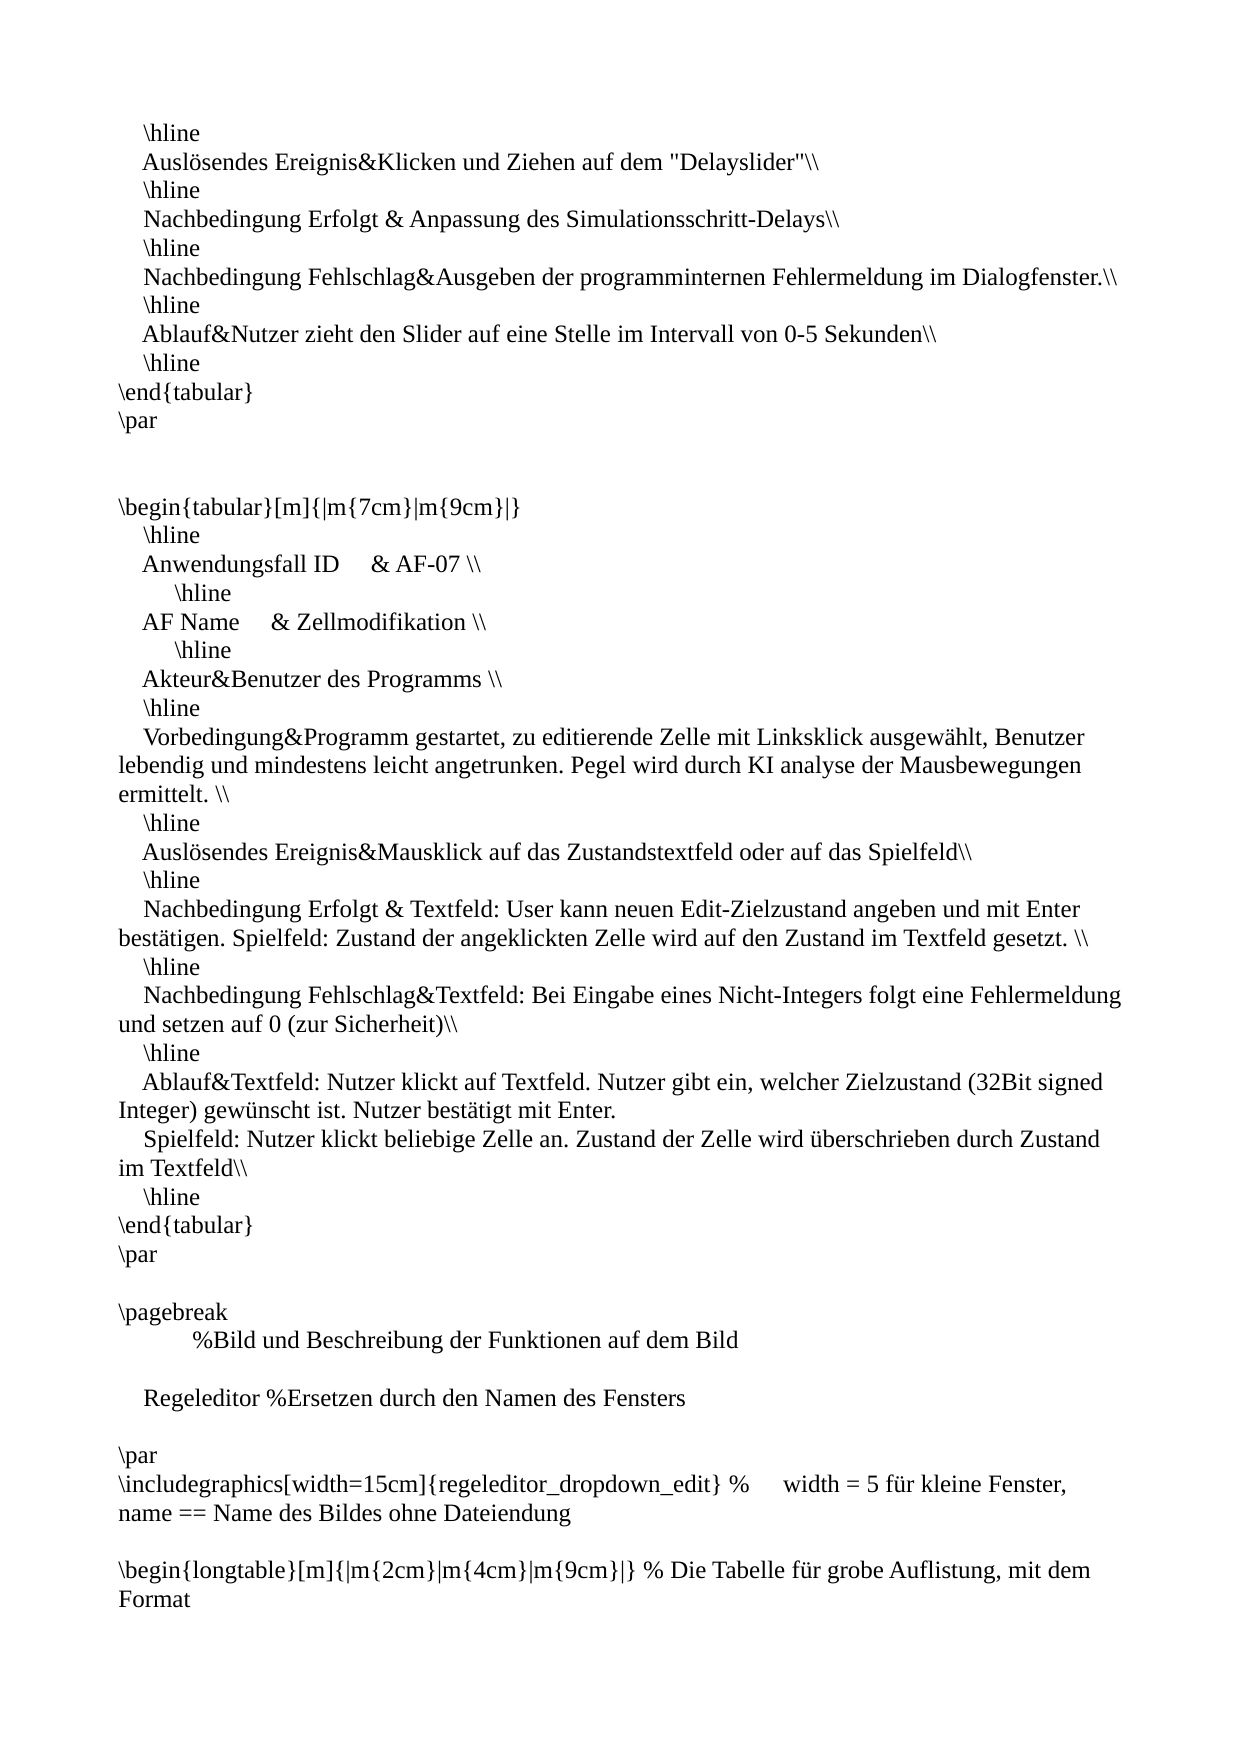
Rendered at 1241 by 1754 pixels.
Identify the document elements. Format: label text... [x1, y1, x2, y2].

text AF Name & Zellmodifikation \\ [118, 607, 1122, 636]
text \end{tabular} [118, 377, 1122, 406]
text \hline [118, 1038, 1122, 1067]
text \end{tabular} [118, 1211, 1122, 1239]
text \hline [118, 952, 1122, 981]
text \hline [118, 578, 1122, 607]
text \begin{tabular}[m]{|m{7cm}|m{9cm}|} [118, 492, 1122, 521]
text Auslösendes Ereignis&Mausklick auf das Zustandstextfeld oder auf das Spielfeld\\ [118, 837, 1122, 866]
text Spielfeld: Nutzer klickt beliebige Zelle an. Zustand der Zelle wird überschrieben durch Zustand im Textfeld\\ [118, 1124, 1122, 1182]
text Nachbedingung Erfolgt & Textfeld: User kann neuen Edit-Zielzustand angeben und mit Enter bestätigen. Spielfeld: Zustand der angeklickten Zelle wird auf den Zustand im Textfeld gesetzt. \\ [118, 894, 1122, 952]
text \hline [118, 521, 1122, 549]
text \begin{longtable}[m]{|m{2cm}|m{4cm}|m{9cm}|} % Die Tabelle für grobe Auflistung, mit dem Format [118, 1556, 1122, 1613]
text \hline [118, 176, 1122, 204]
text %Bild und Beschreibung der Funktionen auf dem Bild [118, 1326, 1122, 1354]
text Vorbedingung&Programm gestartet, zu editierende Zelle mit Linksklick ausgewählt, Benutzer lebendig und mindestens leicht angetrunken. Pegel wird durch KI analyse der Mausbewegungen ermittelt. \\ [118, 722, 1122, 808]
text \hline [118, 636, 1122, 664]
text Regeleditor %Ersetzen durch den Namen des Fensters [118, 1383, 1122, 1412]
text Nachbedingung Fehlschlag&Textfeld: Bei Eingabe eines Nicht-Integers folgt eine Fehlermeldung und setzen auf 0 (zur Sicherheit)\\ [118, 981, 1122, 1038]
text \hline [118, 693, 1122, 722]
text Nachbedingung Fehlschlag&Ausgeben der programminternen Fehlermeldung im Dialogfenster.\\ [118, 262, 1122, 291]
text \includegraphics[width=15cm]{regeleditor_dropdown_edit} % width = 5 für kleine Fenster, name == Name des Bildes ohne Dateiendung [118, 1469, 1122, 1527]
text \hline [118, 118, 1122, 147]
text \hline [118, 866, 1122, 894]
text \par [118, 1239, 1122, 1268]
text \pagebreak [118, 1297, 1122, 1326]
text \hline [118, 233, 1122, 262]
text \hline [118, 1182, 1122, 1211]
text \par [118, 1441, 1122, 1469]
text \hline [118, 808, 1122, 837]
text Ablauf&Textfeld: Nutzer klickt auf Textfeld. Nutzer gibt ein, welcher Zielzustand (32Bit signed Integer) gewünscht ist. Nutzer bestätigt mit Enter. [118, 1067, 1122, 1124]
text \hline [118, 291, 1122, 319]
text Akteur&Benutzer des Programms \\ [118, 664, 1122, 693]
text \hline [118, 348, 1122, 377]
text Nachbedingung Erfolgt & Anpassung des Simulationsschritt-Delays\\ [118, 204, 1122, 233]
text Anwendungsfall ID & AF-07 \\ [118, 549, 1122, 578]
text Auslösendes Ereignis&Klicken und Ziehen auf dem "Delayslider"\\ [118, 147, 1122, 176]
text \par [118, 406, 1122, 434]
text Ablauf&Nutzer zieht den Slider auf eine Stelle im Intervall von 0-5 Sekunden\\ [118, 319, 1122, 348]
